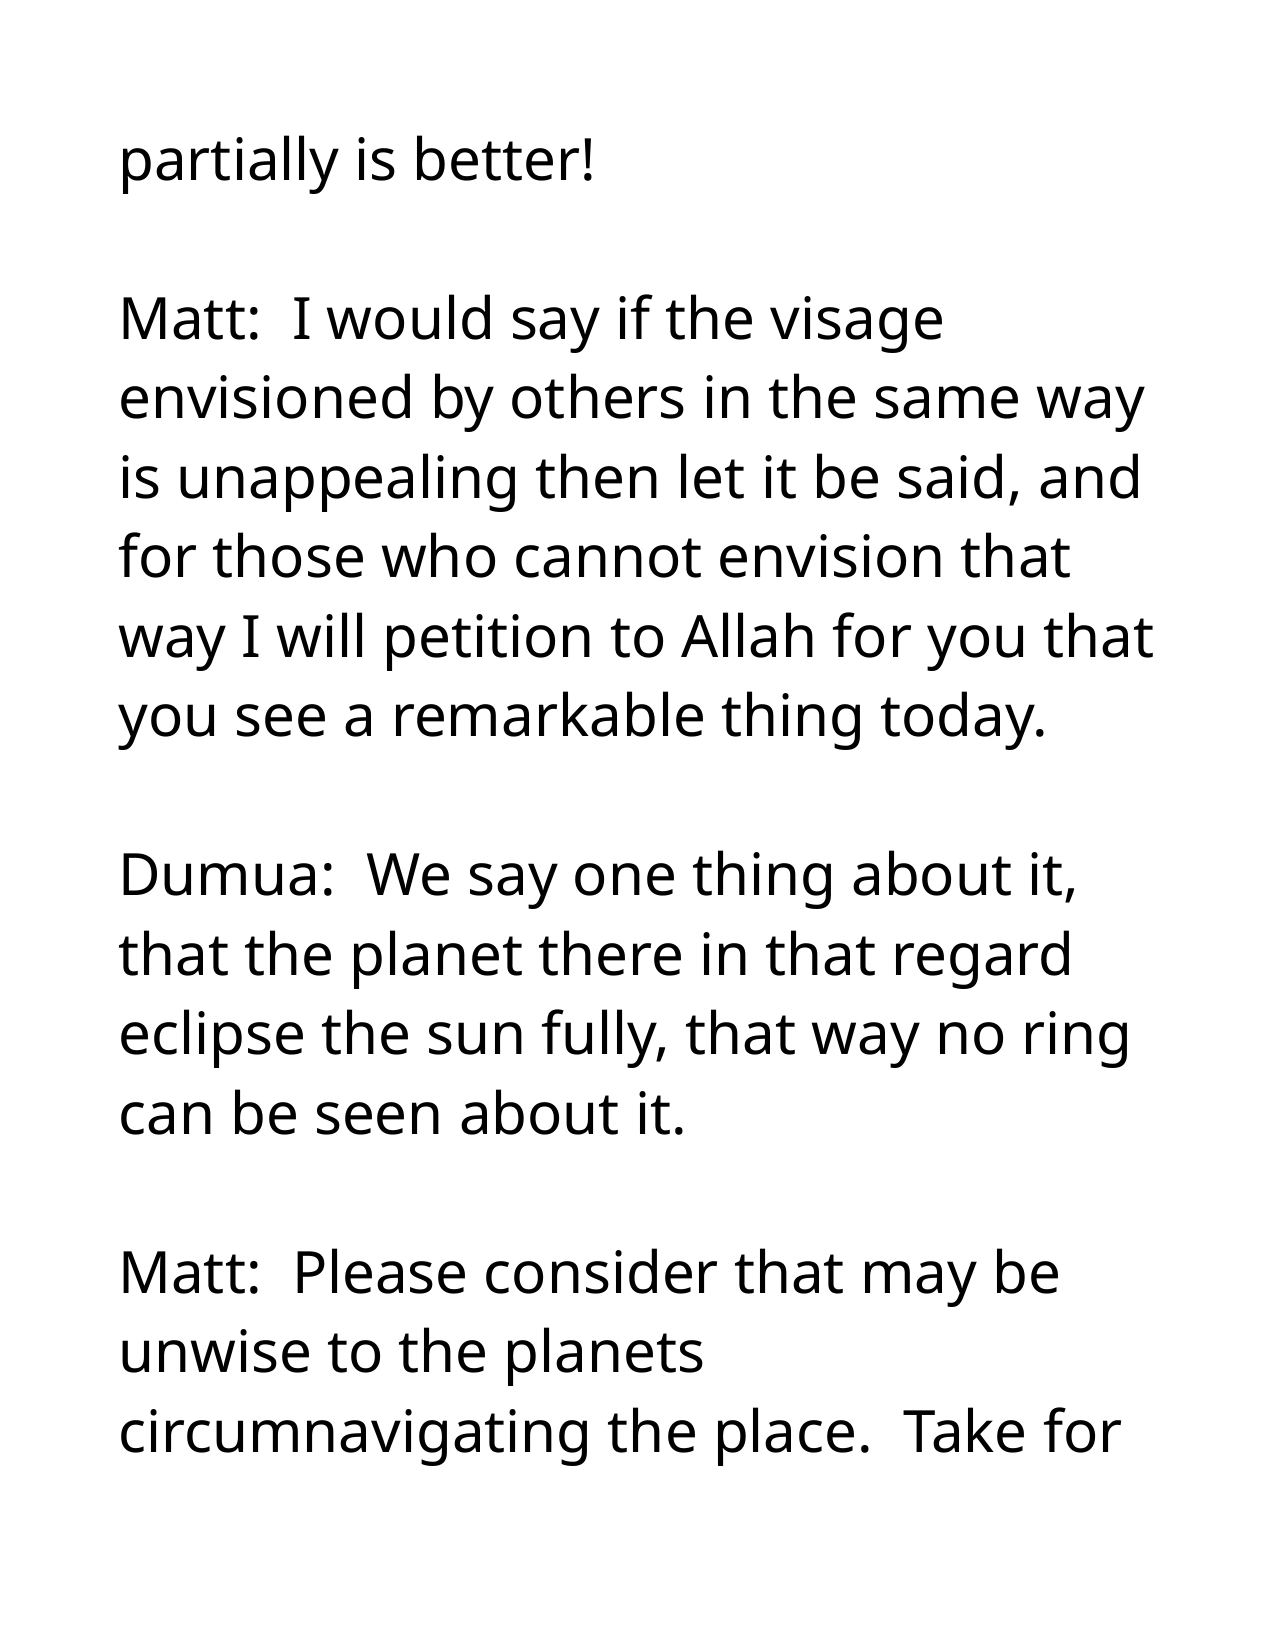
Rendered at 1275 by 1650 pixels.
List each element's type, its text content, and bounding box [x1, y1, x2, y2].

text partially is better! [118, 118, 1157, 198]
text Matt: I would say if the visage envisioned by others in the same way is unappealing then let it be said, and for those who cannot envision that way I will petition to Allah for you that you see a remarkable thing today. [118, 277, 1157, 754]
text Matt: Please consider that may be unwise to the planets circumnavigating the place. Take for [118, 1231, 1157, 1469]
text Dumua: We say one thing about it, that the planet there in that regard eclipse the sun fully, that way no ring can be seen about it. [118, 833, 1157, 1151]
